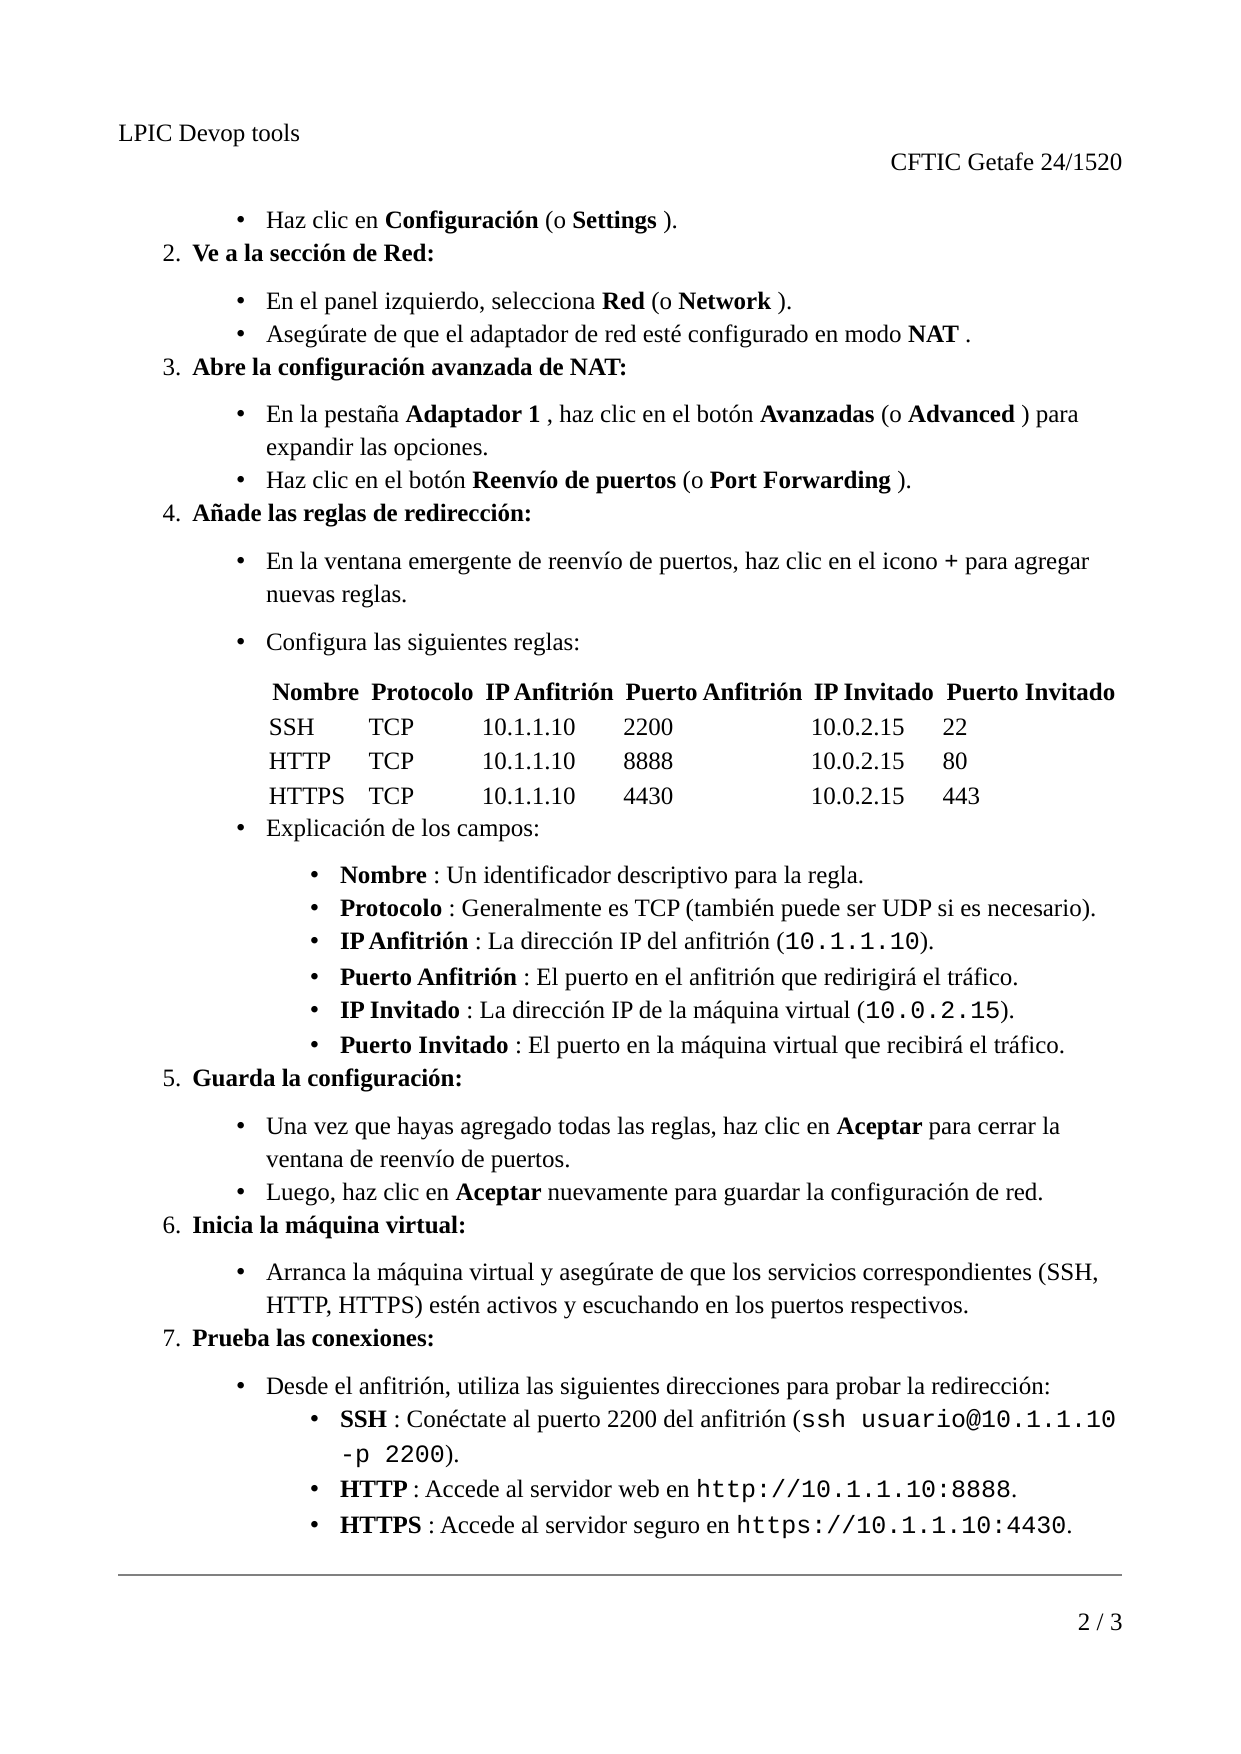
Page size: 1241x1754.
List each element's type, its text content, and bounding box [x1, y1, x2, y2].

list SSH : Conéctate al puerto 2200 del anfitrión (ssh usuario@10.1.1.10 -p 2200). [310, 1404, 1122, 1470]
list En la ventana emergente de reenvío de puertos, haz clic en el icono + para agregar nuevas reglas. [236, 546, 1122, 608]
table_cell TCP [365, 778, 479, 813]
table_header IP Invitado [808, 674, 939, 709]
list HTTPS : Accede al servidor seguro en https://10.1.1.10:4430. [310, 1510, 1122, 1541]
list Haz clic en el botón Reenvío de puertos (o Port Forwarding ). [236, 465, 1122, 494]
list Asegúrate de que el adaptador de red esté configurado en modo NAT . [236, 319, 1122, 347]
list Inicia la máquina virtual: [162, 1210, 1122, 1238]
list Luego, haz clic en Aceptar nuevamente para guardar la configuración de red. [236, 1177, 1122, 1206]
list Configura las siguientes reglas: [236, 627, 1122, 655]
table_cell 10.0.2.15 [808, 709, 939, 743]
list Ve a la sección de Red: [162, 238, 1122, 267]
list Puerto Anfitrión : El puerto en el anfitrión que redirigirá el tráfico. [310, 962, 1122, 990]
list HTTP : Accede al servidor web en http://10.1.1.10:8888. [310, 1474, 1122, 1505]
table_header Puerto Invitado [940, 674, 1122, 709]
list Guarda la configuración: [162, 1063, 1122, 1092]
table_cell 80 [940, 744, 1122, 778]
table_cell 4430 [620, 778, 808, 813]
list Haz clic en Configuración (o Settings ). [236, 205, 1122, 234]
list Puerto Invitado : El puerto en la máquina virtual que recibirá el tráfico. [310, 1030, 1122, 1059]
table_header Protocolo [365, 674, 479, 709]
table_header Puerto Anfitrión [620, 674, 808, 709]
table_header Nombre [266, 674, 365, 709]
table_cell HTTPS [266, 778, 365, 813]
table_cell 10.0.2.15 [808, 778, 939, 813]
list IP Anfitrión : La dirección IP del anfitrión (10.1.1.10). [310, 926, 1122, 957]
list Una vez que hayas agregado todas las reglas, haz clic en Aceptar para cerrar la ventana de reenvío de puertos. [236, 1111, 1122, 1172]
table_header IP Anfitrión [479, 674, 620, 709]
list Prueba las conexiones: [162, 1323, 1122, 1352]
list Explicación de los campos: [236, 813, 1122, 841]
table_cell 10.1.1.10 [479, 709, 620, 743]
table_cell TCP [365, 709, 479, 743]
list En la pestaña Adaptador 1 , haz clic en el botón Avanzadas (o Advanced ) para expandir las opciones. [236, 399, 1122, 461]
table_cell 22 [940, 709, 1122, 743]
table_cell TCP [365, 744, 479, 778]
list En el panel izquierdo, selecciona Red (o Network ). [236, 286, 1122, 314]
list Arranca la máquina virtual y asegúrate de que los servicios correspondientes (SSH, HTTP, HTTPS) estén activos y escuchando en los puertos respectivos. [236, 1257, 1122, 1319]
list Añade las reglas de redirección: [162, 498, 1122, 527]
table_cell 10.0.2.15 [808, 744, 939, 778]
list IP Invitado : La dirección IP de la máquina virtual (10.0.2.15). [310, 995, 1122, 1026]
table_cell 10.1.1.10 [479, 744, 620, 778]
table_cell 10.1.1.10 [479, 778, 620, 813]
table_cell 2200 [620, 709, 808, 743]
list Protocolo : Generalmente es TCP (también puede ser UDP si es necesario). [310, 893, 1122, 922]
table_cell 443 [940, 778, 1122, 813]
table_cell 8888 [620, 744, 808, 778]
list Abre la configuración avanzada de NAT: [162, 352, 1122, 381]
table_cell SSH [266, 709, 365, 743]
table_cell HTTP [266, 744, 365, 778]
list Nombre : Un identificador descriptivo para la regla. [310, 860, 1122, 889]
list Desde el anfitrión, utiliza las siguientes direcciones para probar la redirección: [236, 1371, 1122, 1400]
